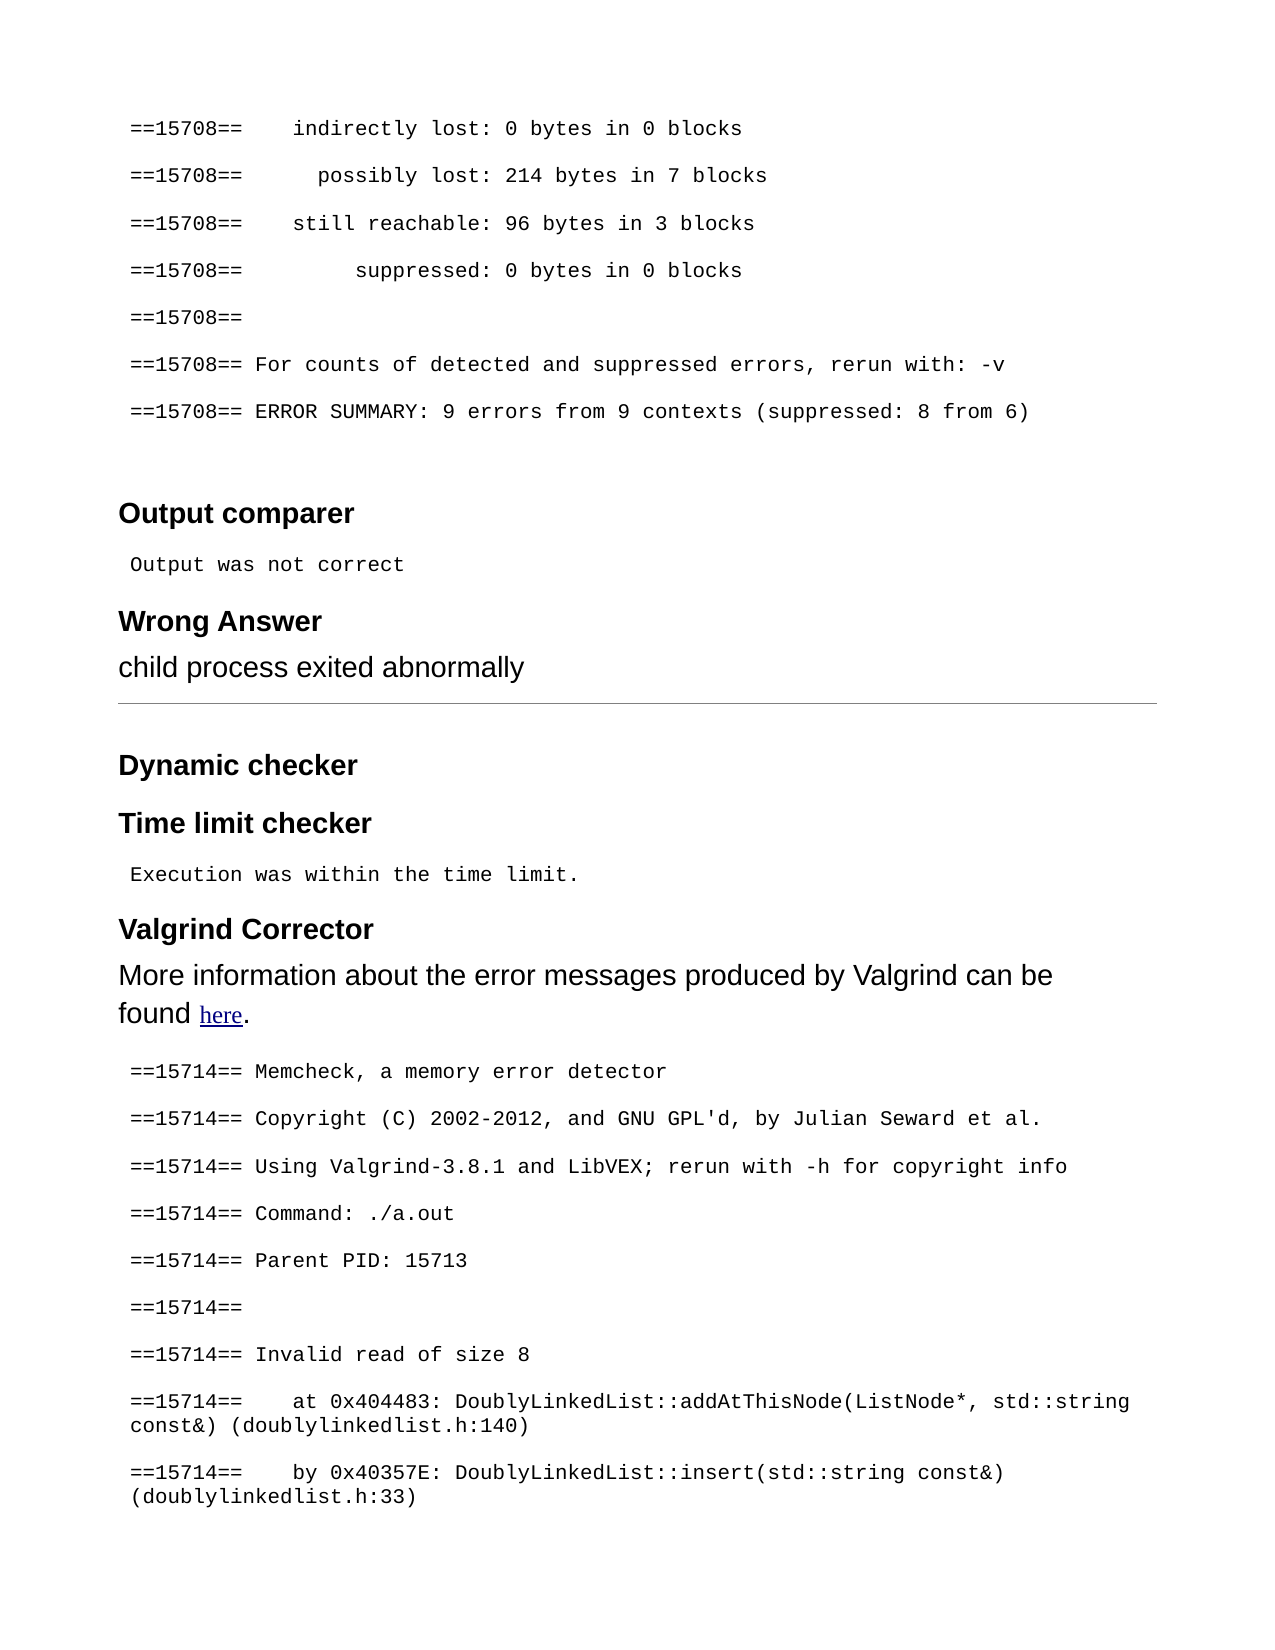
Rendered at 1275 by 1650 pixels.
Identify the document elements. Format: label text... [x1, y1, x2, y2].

text Output was not correct [130, 554, 1145, 578]
text ==15708== suppressed: 0 bytes in 0 blocks [130, 260, 1145, 283]
text ==15714== Memcheck, a memory error detector [130, 1061, 1145, 1085]
text ==15708== indirectly lost: 0 bytes in 0 blocks [130, 118, 1145, 142]
text ==15708== possibly lost: 214 bytes in 7 blocks [130, 165, 1145, 189]
text ==15708== still reachable: 96 bytes in 3 blocks [130, 212, 1145, 236]
subtitle Output comparer [118, 496, 1157, 530]
subtitle Valgrind Corrector [118, 912, 1157, 945]
text More information about the error messages produced by Valgrind can be found here. [118, 958, 1157, 1030]
text ==15708== ERROR SUMMARY: 9 errors from 9 contexts (suppressed: 8 from 6) [130, 401, 1145, 425]
text ==15708== For counts of detected and suppressed errors, rerun with: -v [130, 354, 1145, 378]
text ==15714== Using Valgrind-3.8.1 and LibVEX; rerun with -h for copyright info [130, 1156, 1145, 1179]
text child process exited abnormally [118, 650, 1157, 684]
subtitle Time limit checker [118, 806, 1157, 839]
text ==15714== Command: ./a.out [130, 1203, 1145, 1226]
text ==15714== at 0x404483: DoublyLinkedList::addAtThisNode(ListNode*, std::string const&) (doublylinkedlist.h:140) [130, 1392, 1145, 1439]
subtitle Dynamic checker [118, 747, 1157, 781]
text ==15714== Copyright (C) 2002-2012, and GNU GPL'd, by Julian Seward et al. [130, 1108, 1145, 1132]
text ==15708== [130, 307, 1145, 331]
subtitle Wrong Answer [118, 604, 1157, 638]
text ==15714== Parent PID: 15713 [130, 1250, 1145, 1274]
text ==15714== Invalid read of size 8 [130, 1344, 1145, 1368]
text ==15714== by 0x40357E: DoublyLinkedList::insert(std::string const&) (doublylinkedlist.h:33) [130, 1462, 1145, 1510]
text ==15714== [130, 1297, 1145, 1321]
text Execution was within the time limit. [130, 864, 1145, 887]
